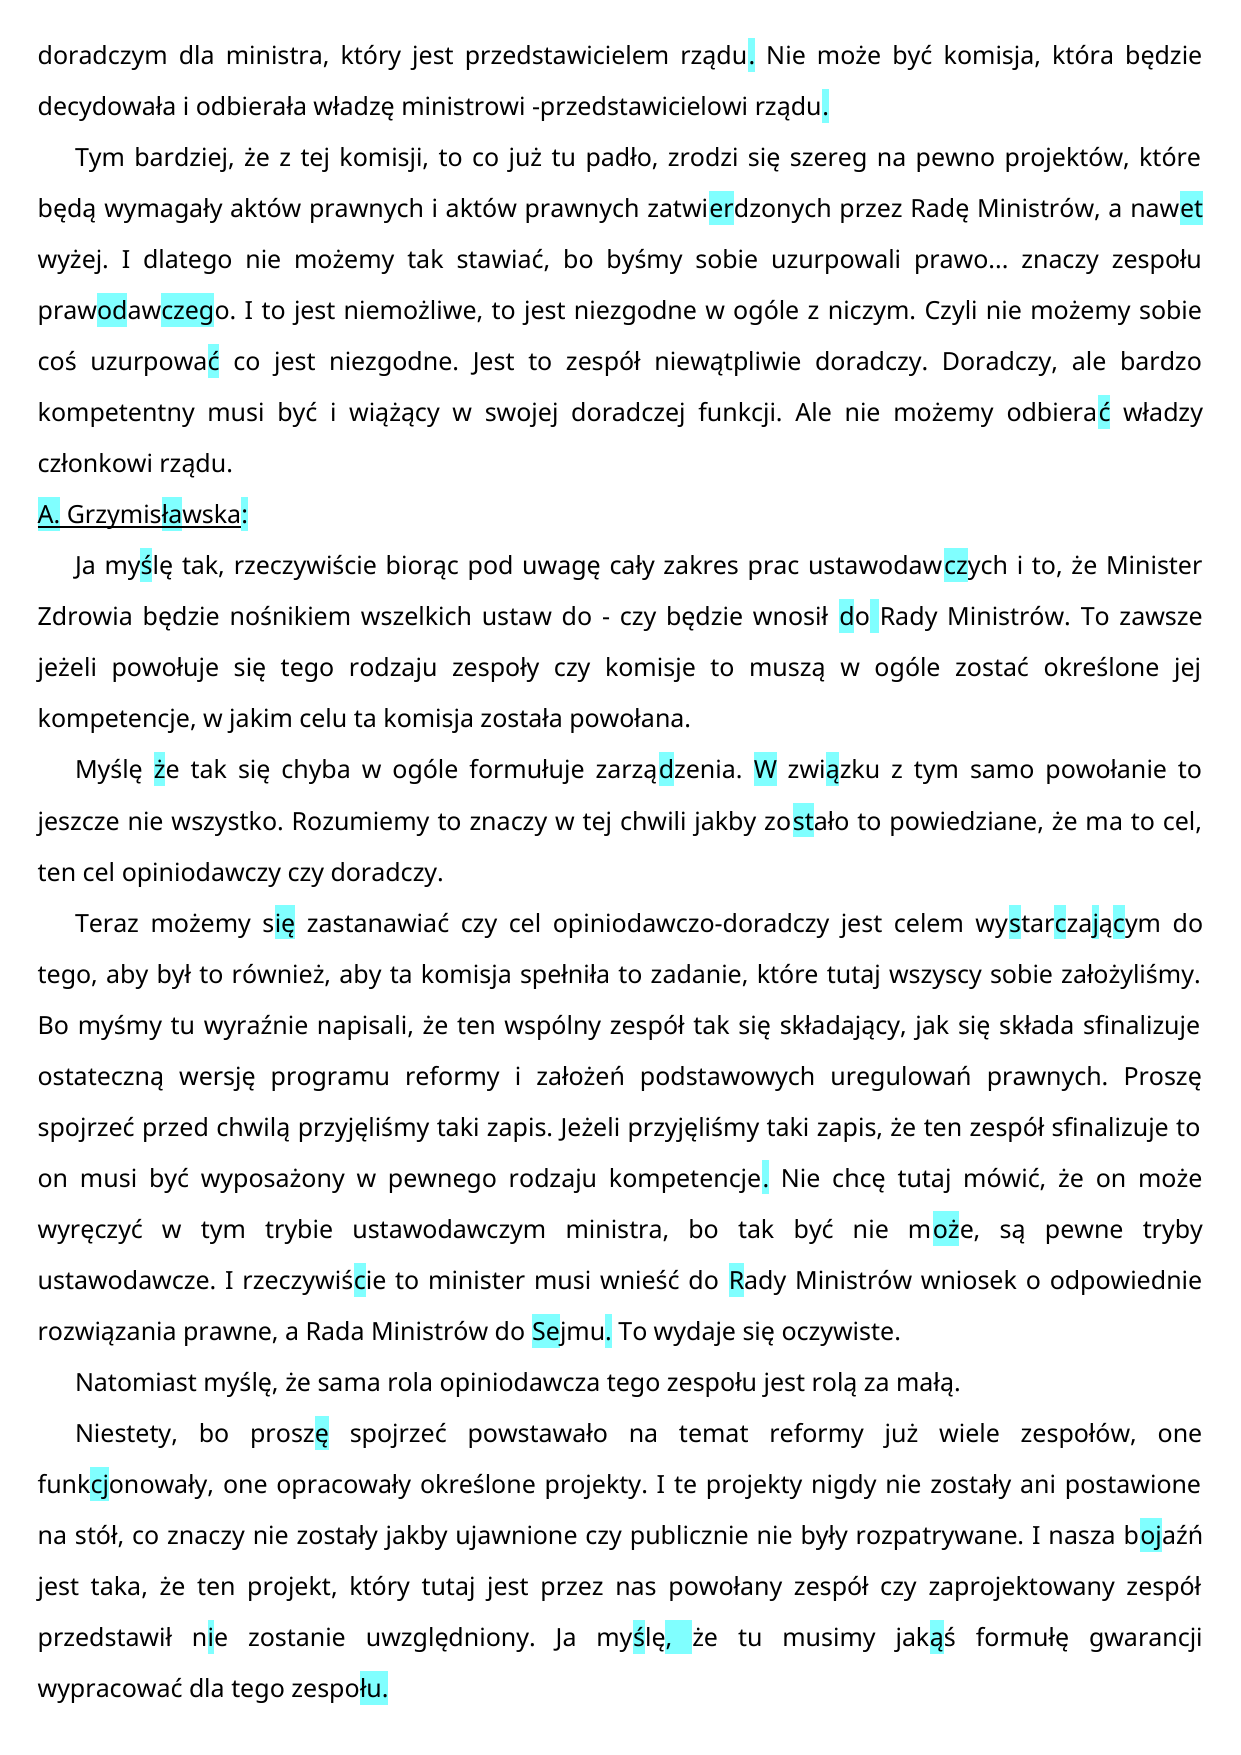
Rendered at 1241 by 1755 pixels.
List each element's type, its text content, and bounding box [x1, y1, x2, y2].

text Myślę że tak się chyba w ogóle formułuje zarządzenia. W związku z tym samo powołanie to jeszcze nie wszystko. Rozumiemy to znaczy w tej chwili jakby zostało to powiedziane, że ma to cel, ten cel opiniodawczy czy doradczy. [37, 752, 1203, 888]
text Natomiast myślę, że sama rola opiniodawcza tego zespołu jest rolą za małą. [37, 1364, 1203, 1399]
text Ja myślę tak, rzeczywiście biorąc pod uwagę cały zakres prac ustawodawczych i to, że Minister Zdrowia będzie nośnikiem wszelkich ustaw do - czy będzie wnosił do Rady Ministrów. To zawsze jeżeli powołuje się tego rodzaju zespoły czy komisje to muszą w ogóle zostać określone jej kompetencje, w jakim celu ta komisja została powołana. [37, 548, 1203, 735]
text Niestety, bo proszę spojrzeć powstawało na temat reformy już wiele zespołów, one funkcjonowały, one opracowały określone projekty. I te projekty nigdy nie zostały ani postawione na stół, co znaczy nie zostały jakby ujawnione czy publicznie nie były rozpatrywane. I nasza bojaźń jest taka, że ten projekt, który tutaj jest przez nas powołany zespół czy zaprojektowany zespół przedstawił nie zostanie uwzględniony. Ja myślę, że tu musimy jakąś formułę gwarancji wypracować dla tego zespołu. [37, 1416, 1203, 1705]
text A. Grzymisławska: [37, 497, 1203, 531]
text doradczym dla ministra, który jest przedstawicielem rządu. Nie może być komisja, która będzie decydowała i odbierała władzę ministrowi -przedstawicielowi rządu. [37, 37, 1203, 123]
text Tym bardziej, że z tej komisji, to co już tu padło, zrodzi się szereg na pewno projektów, które będą wymagały aktów prawnych i aktów prawnych zatwierdzonych przez Radę Ministrów, a nawet wyżej. I dlatego nie możemy tak stawiać, bo byśmy sobie uzurpowali prawo... znaczy zespołu prawodawczego. I to jest niemożliwe, to jest niezgodne w ogóle z niczym. Czyli nie możemy sobie coś uzurpować co jest niezgodne. Jest to zespół niewątpliwie doradczy. Doradczy, ale bardzo kompetentny musi być i wiążący w swojej doradczej funkcji. Ale nie możemy odbierać władzy członkowi rządu. [37, 139, 1203, 480]
text Teraz możemy się zastanawiać czy cel opiniodawczo-doradczy jest celem wystarczającym do tego, aby był to również, aby ta komisja spełniła to zadanie, które tutaj wszyscy sobie założyliśmy. Bo myśmy tu wyraźnie napisali, że ten wspólny zespół tak się składający, jak się składa sfinalizuje ostateczną wersję programu reformy i założeń podstawowych uregulowań prawnych. Proszę spojrzeć przed chwilą przyjęliśmy taki zapis. Jeżeli przyjęliśmy taki zapis, że ten zespół sfinalizuje to on musi być wyposażony w pewnego rodzaju kompetencje. Nie chcę tutaj mówić, że on może wyręczyć w tym trybie ustawodawczym ministra, bo tak być nie może, są pewne tryby ustawodawcze. I rzeczywiście to minister musi wnieść do Rady Ministrów wniosek o odpowiednie rozwiązania prawne, a Rada Ministrów do Sejmu. To wydaje się oczywiste. [37, 905, 1203, 1348]
